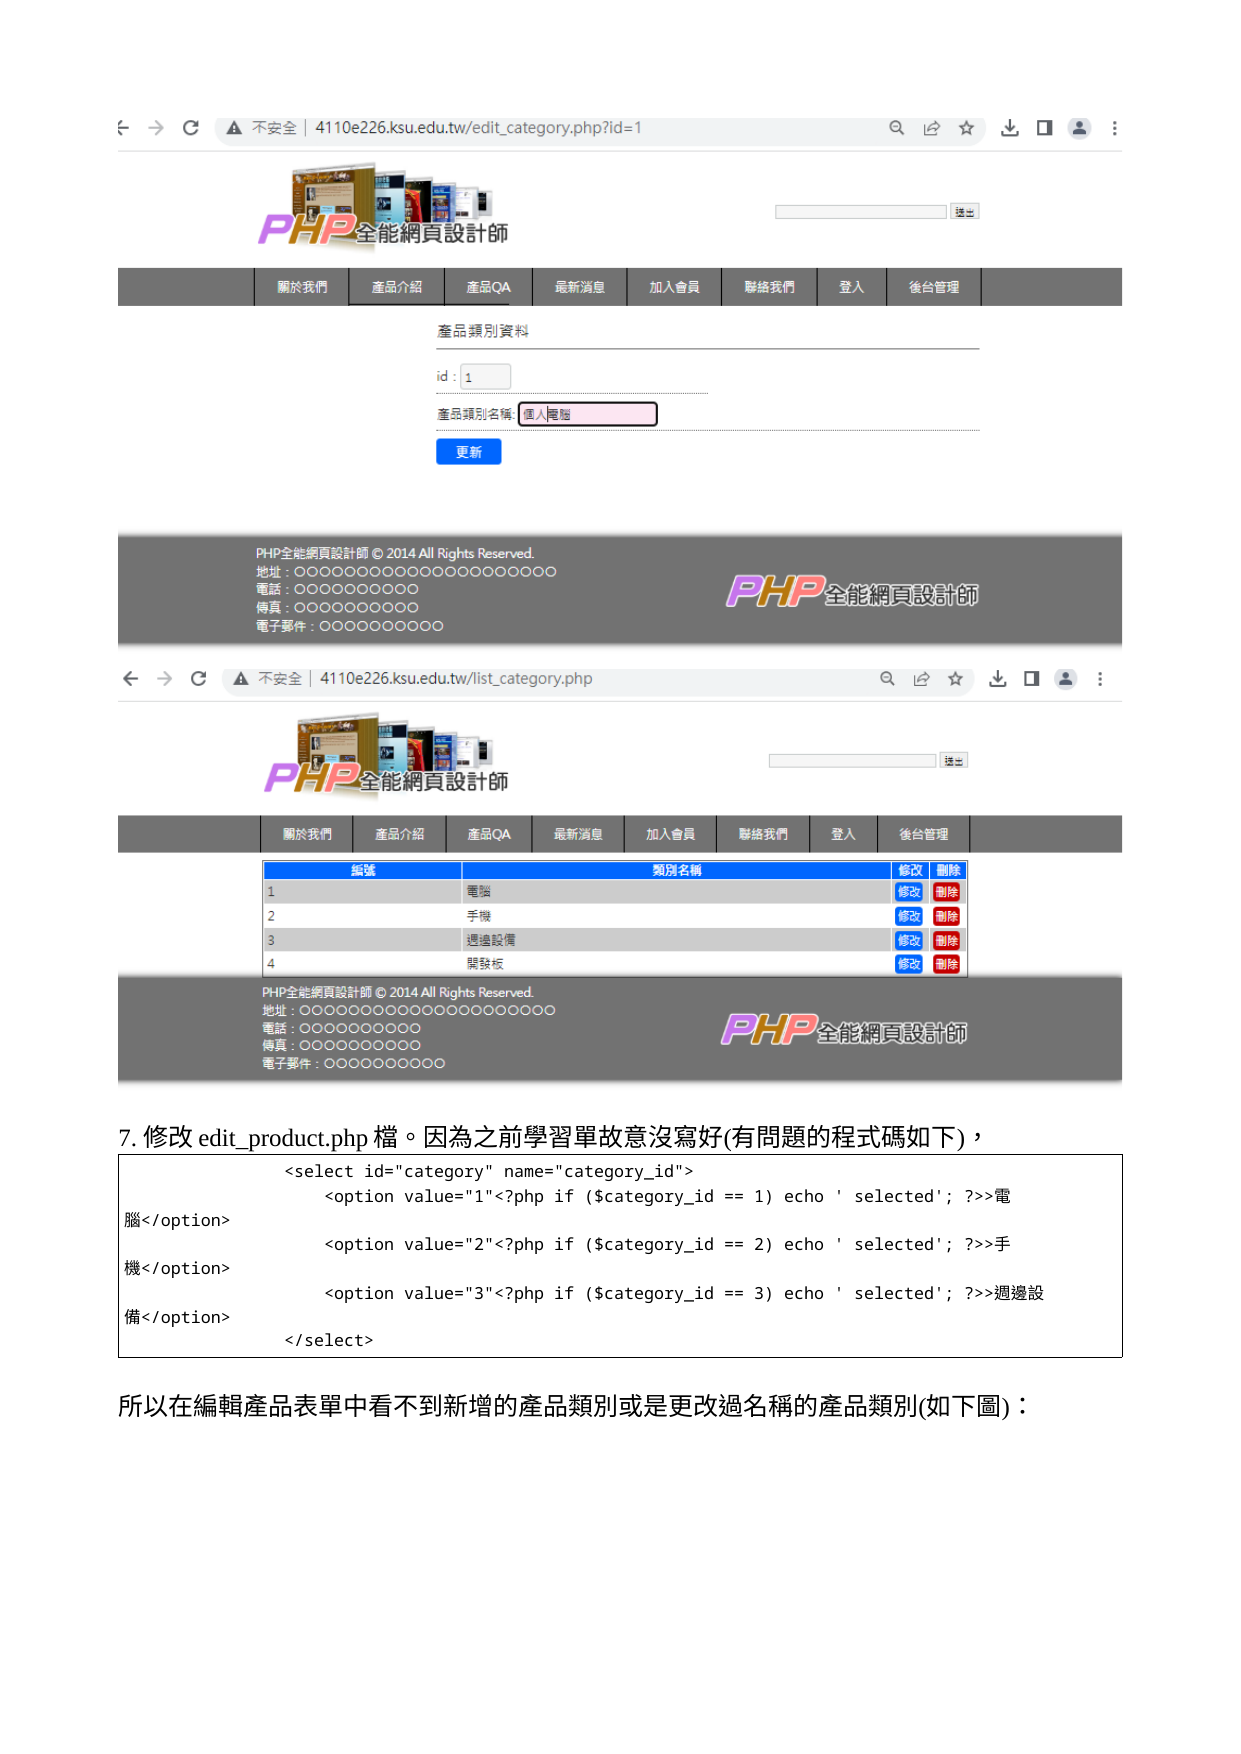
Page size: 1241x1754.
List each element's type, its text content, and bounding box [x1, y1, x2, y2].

text 所以在編輯產品表單中看不到新增的產品類別或是更改過名稱的產品類別(如下圖)： [118, 1386, 1122, 1422]
table_header <select id="category" name="category_id"> <option value="1"<?php if ($category_id == 1) echo ' selected'; ?>>電腦</option> <option value="2"<?php if ($category_id == 2) echo ' selected'; ?>>手機</option> <option value="3"<?php if ($category_id == 3) echo ' selected'; ?>>週邊設備</option> </select> [119, 1155, 1122, 1357]
text 7. 修改edit_product.php檔。因為之前學習單故意沒寫好(有問題的程式碼如下)， [118, 1118, 1122, 1154]
